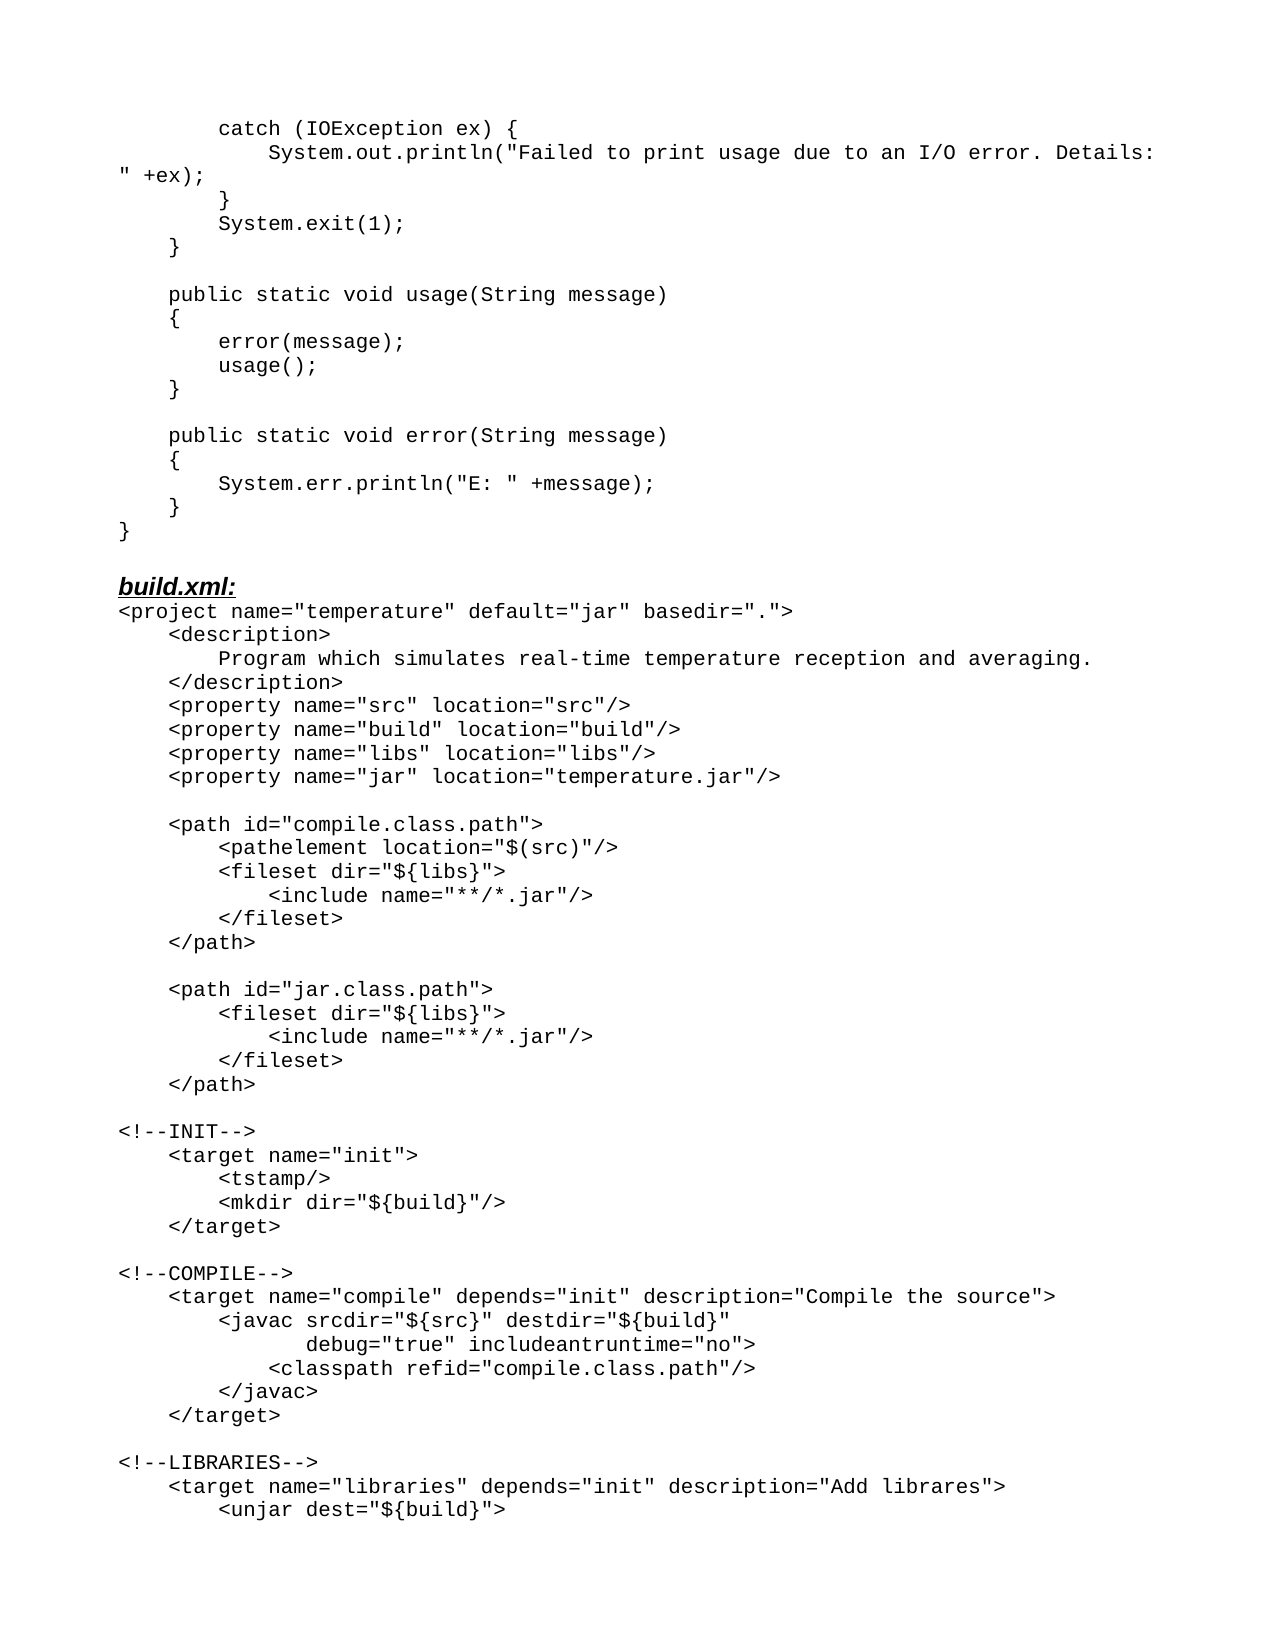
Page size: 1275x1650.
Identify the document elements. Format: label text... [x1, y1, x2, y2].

text </target> [118, 1216, 1157, 1239]
text <include name="**/*.jar"/> [118, 1026, 1157, 1050]
text <target name="init"> [118, 1145, 1157, 1168]
text <mkdir dir="${build}"/> [118, 1192, 1157, 1216]
text Program which simulates real-time temperature reception and averaging. [118, 648, 1157, 672]
text <unjar dest="${build}"> [118, 1499, 1157, 1523]
text <path id="jar.class.path"> [118, 979, 1157, 1003]
text <javac srcdir="${src}" destdir="${build}" [118, 1310, 1157, 1334]
text { [118, 307, 1157, 331]
text <tstamp/> [118, 1168, 1157, 1192]
text catch (IOException ex) { [118, 118, 1157, 142]
text debug="true" includeantruntime="no"> [118, 1334, 1157, 1357]
text <fileset dir="${libs}"> [118, 861, 1157, 884]
text </fileset> [118, 1050, 1157, 1074]
text <!--INIT--> [118, 1121, 1157, 1145]
text </path> [118, 1074, 1157, 1097]
text <property name="libs" location="libs"/> [118, 743, 1157, 766]
text </fileset> [118, 908, 1157, 932]
text } [118, 236, 1157, 260]
text <!--COMPILE--> [118, 1263, 1157, 1287]
text } [118, 520, 1157, 544]
text <path id="compile.class.path"> [118, 814, 1157, 837]
text <target name="compile" depends="init" description="Compile the source"> [118, 1287, 1157, 1310]
text <property name="jar" location="temperature.jar"/> [118, 766, 1157, 790]
text <classpath refid="compile.class.path"/> [118, 1357, 1157, 1381]
text public static void error(String message) [118, 426, 1157, 449]
text } [118, 189, 1157, 213]
text } [118, 496, 1157, 520]
text } [118, 378, 1157, 402]
text build.xml: [118, 572, 1157, 601]
text public static void usage(String message) [118, 284, 1157, 307]
text <!--LIBRARIES--> [118, 1452, 1157, 1476]
text </path> [118, 932, 1157, 956]
text usage(); [118, 354, 1157, 378]
text <target name="libraries" depends="init" description="Add librares"> [118, 1476, 1157, 1499]
text <property name="build" location="build"/> [118, 719, 1157, 743]
text <pathelement location="$(src)"/> [118, 837, 1157, 861]
text <include name="**/*.jar"/> [118, 884, 1157, 908]
text error(message); [118, 331, 1157, 354]
text <fileset dir="${libs}"> [118, 1003, 1157, 1026]
text <project name="temperature" default="jar" basedir="."> [118, 601, 1157, 624]
text <description> [118, 624, 1157, 648]
text <property name="src" location="src"/> [118, 695, 1157, 719]
text </target> [118, 1405, 1157, 1428]
text </description> [118, 672, 1157, 695]
text { [118, 449, 1157, 473]
text </javac> [118, 1381, 1157, 1405]
text System.exit(1); [118, 213, 1157, 236]
text System.out.println("Failed to print usage due to an I/O error. Details: " +ex); [118, 142, 1157, 189]
text System.err.println("E: " +message); [118, 473, 1157, 496]
